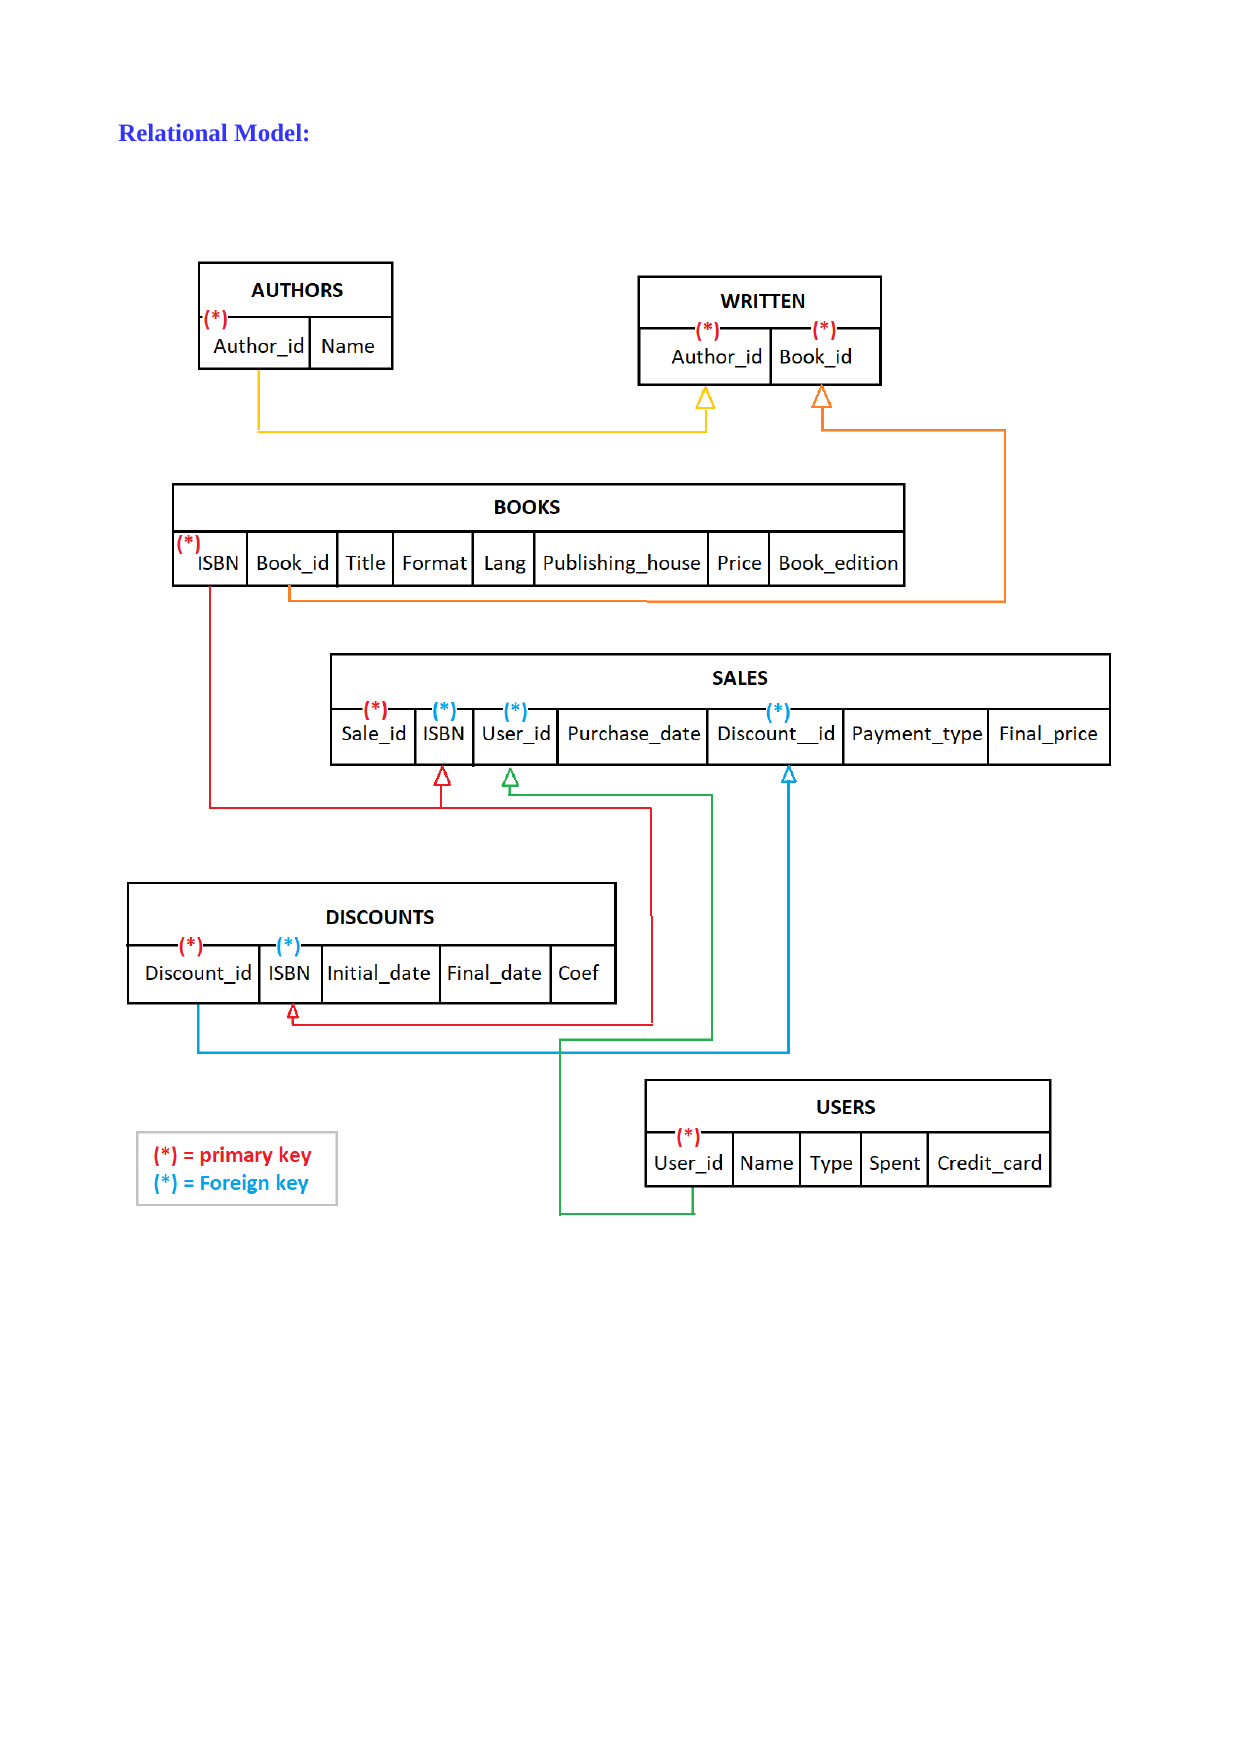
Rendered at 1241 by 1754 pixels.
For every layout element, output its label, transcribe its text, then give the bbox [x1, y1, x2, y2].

picture [118, 228, 1123, 1235]
text Relational Model: [118, 118, 1122, 147]
